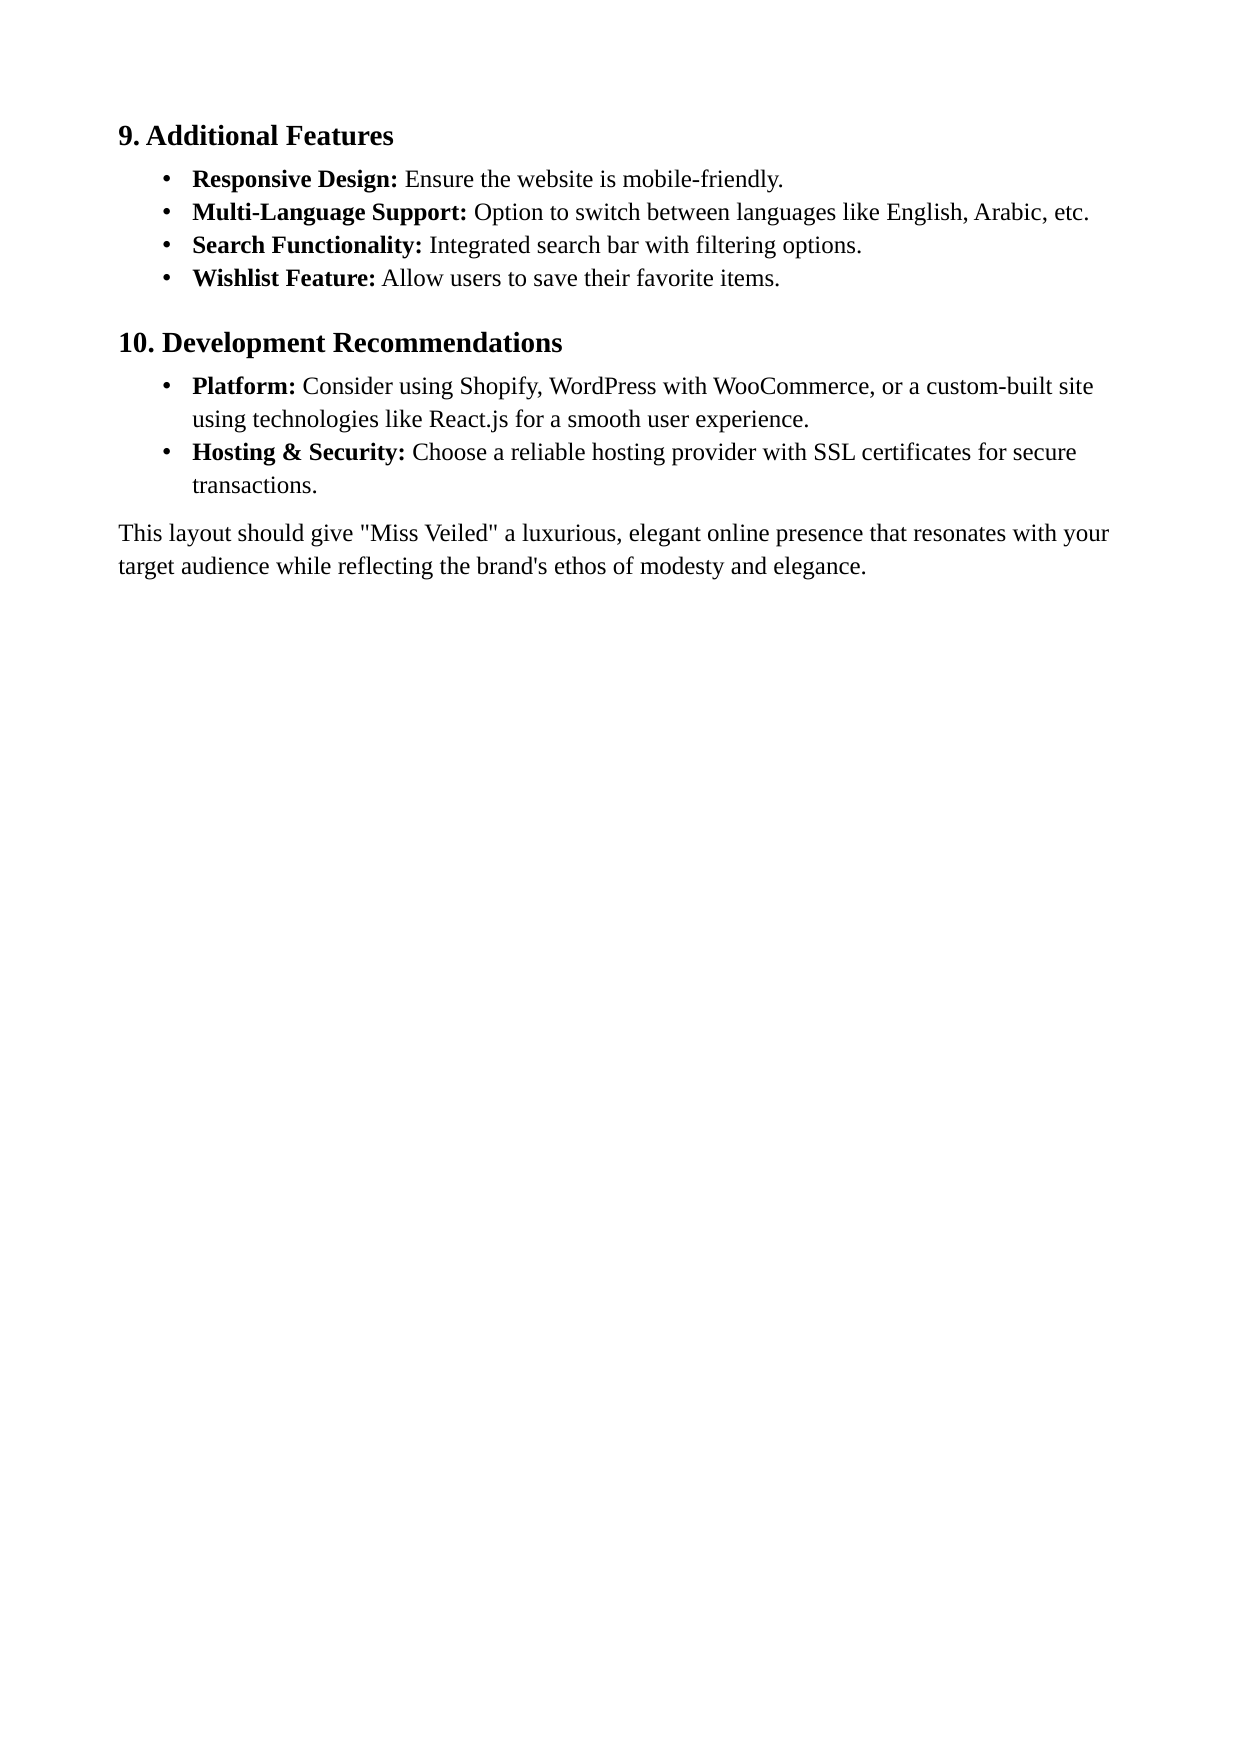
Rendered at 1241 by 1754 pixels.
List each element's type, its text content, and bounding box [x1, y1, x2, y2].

list Hosting & Security: Choose a reliable hosting provider with SSL certificates for secure transactions. [162, 437, 1122, 499]
list Wishlist Feature: Allow users to save their favorite items. [162, 263, 1122, 292]
text This layout should give "Miss Veiled" a luxurious, elegant online presence that resonates with your target audience while reflecting the brand's ethos of modesty and elegance. [118, 518, 1122, 580]
subtitle 9. Additional Features [118, 118, 1122, 152]
subtitle 10. Development Recommendations [118, 325, 1122, 359]
list Responsive Design: Ensure the website is mobile-friendly. [162, 164, 1122, 193]
list Multi-Language Support: Option to switch between languages like English, Arabic, etc. [162, 197, 1122, 226]
list Platform: Consider using Shopify, WordPress with WooCommerce, or a custom-built site using technologies like React.js for a smooth user experience. [162, 371, 1122, 433]
list Search Functionality: Integrated search bar with filtering options. [162, 230, 1122, 259]
